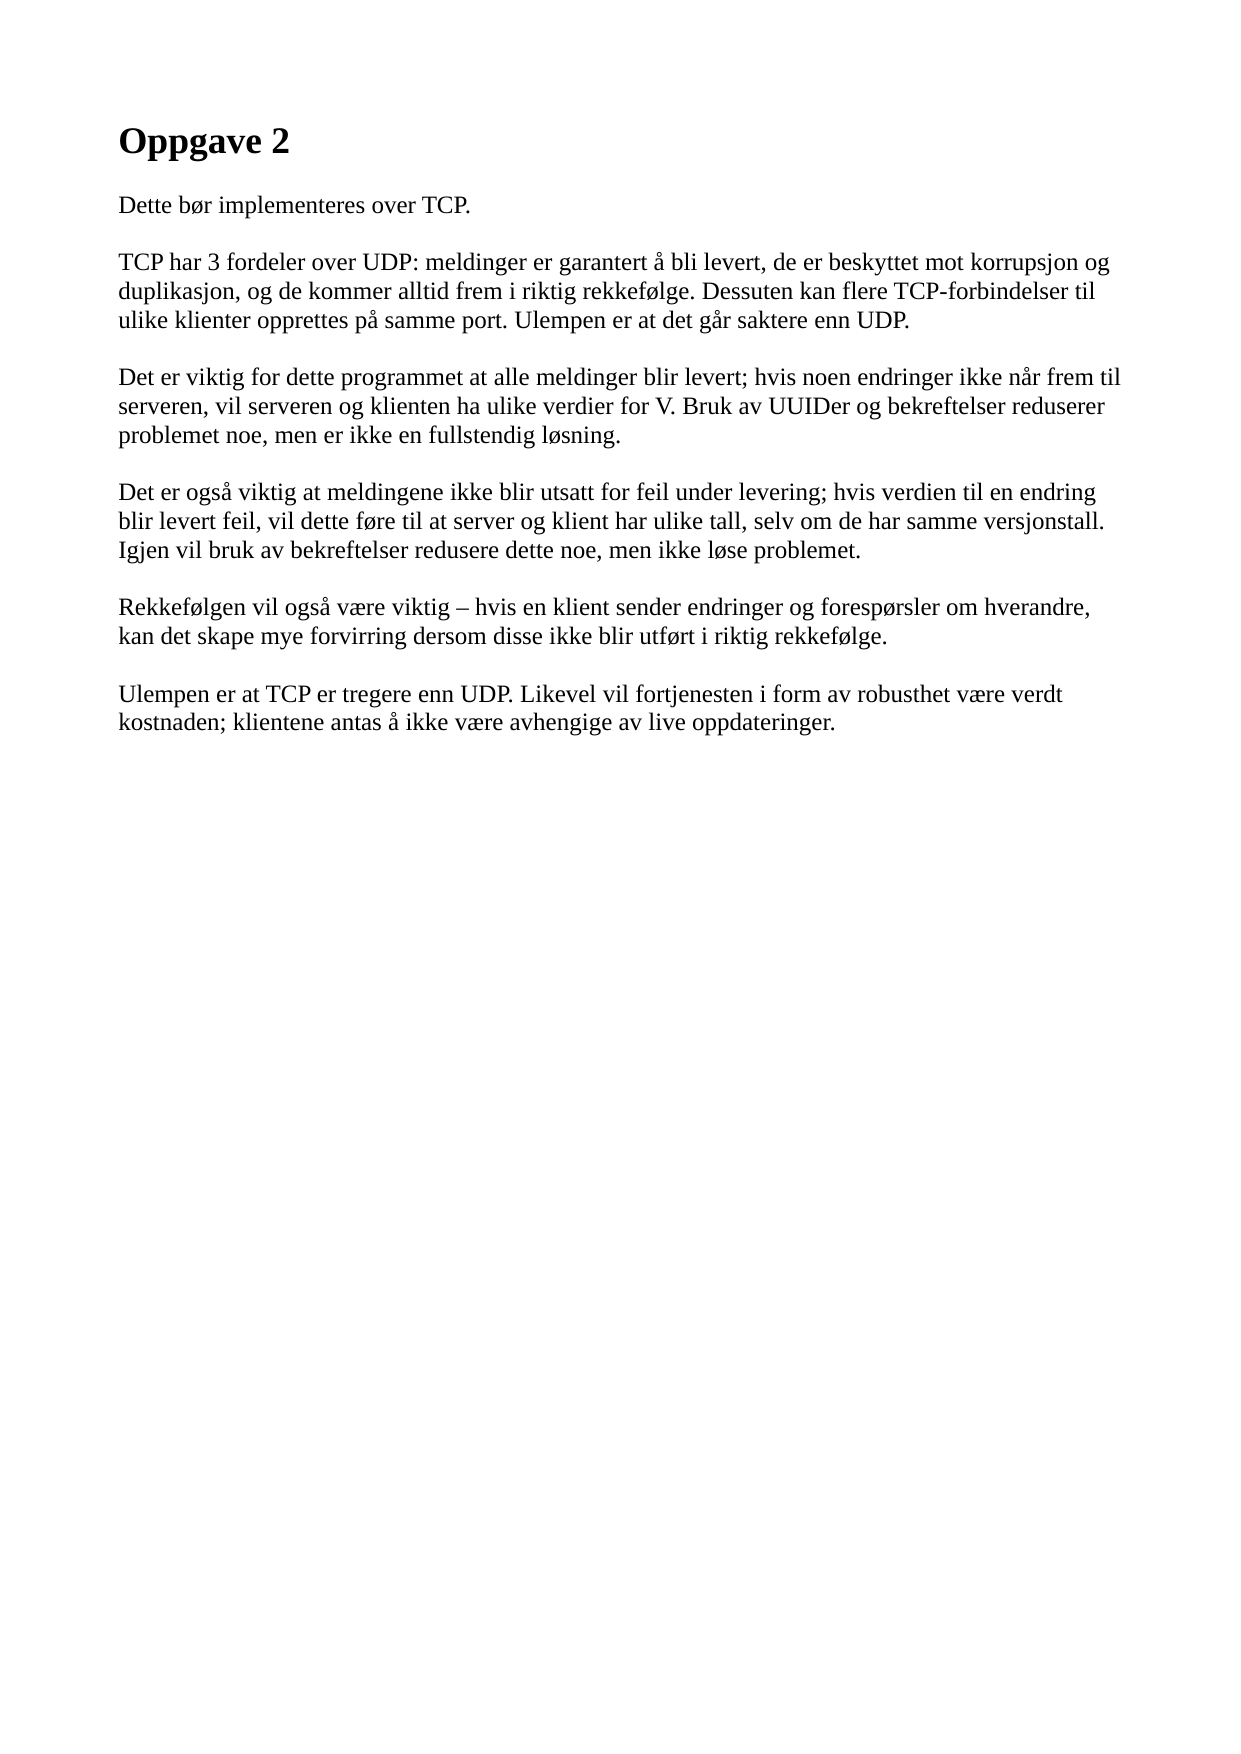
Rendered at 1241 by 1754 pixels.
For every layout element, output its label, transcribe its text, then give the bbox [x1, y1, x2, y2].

text Det er også viktig at meldingene ikke blir utsatt for feil under levering; hvis verdien til en endring blir levert feil, vil dette føre til at server og klient har ulike tall, selv om de har samme versjonstall. Igjen vil bruk av bekreftelser redusere dette noe, men ikke løse problemet. [118, 477, 1122, 564]
text Oppgave 2 [118, 118, 1122, 161]
text TCP har 3 fordeler over UDP: meldinger er garantert å bli levert, de er beskyttet mot korrupsjon og duplikasjon, og de kommer alltid frem i riktig rekkefølge. Dessuten kan flere TCP-forbindelser til ulike klienter opprettes på samme port. Ulempen er at det går saktere enn UDP. [118, 247, 1122, 334]
text Dette bør implementeres over TCP. [118, 190, 1122, 219]
text Det er viktig for dette programmet at alle meldinger blir levert; hvis noen endringer ikke når frem til serveren, vil serveren og klienten ha ulike verdier for V. Bruk av UUIDer og bekreftelser reduserer problemet noe, men er ikke en fullstendig løsning. [118, 362, 1122, 449]
text Rekkefølgen vil også være viktig – hvis en klient sender endringer og forespørsler om hverandre, kan det skape mye forvirring dersom disse ikke blir utført i riktig rekkefølge. [118, 592, 1122, 650]
text Ulempen er at TCP er tregere enn UDP. Likevel vil fortjenesten i form av robusthet være verdt kostnaden; klientene antas å ikke være avhengige av live oppdateringer. [118, 679, 1122, 736]
